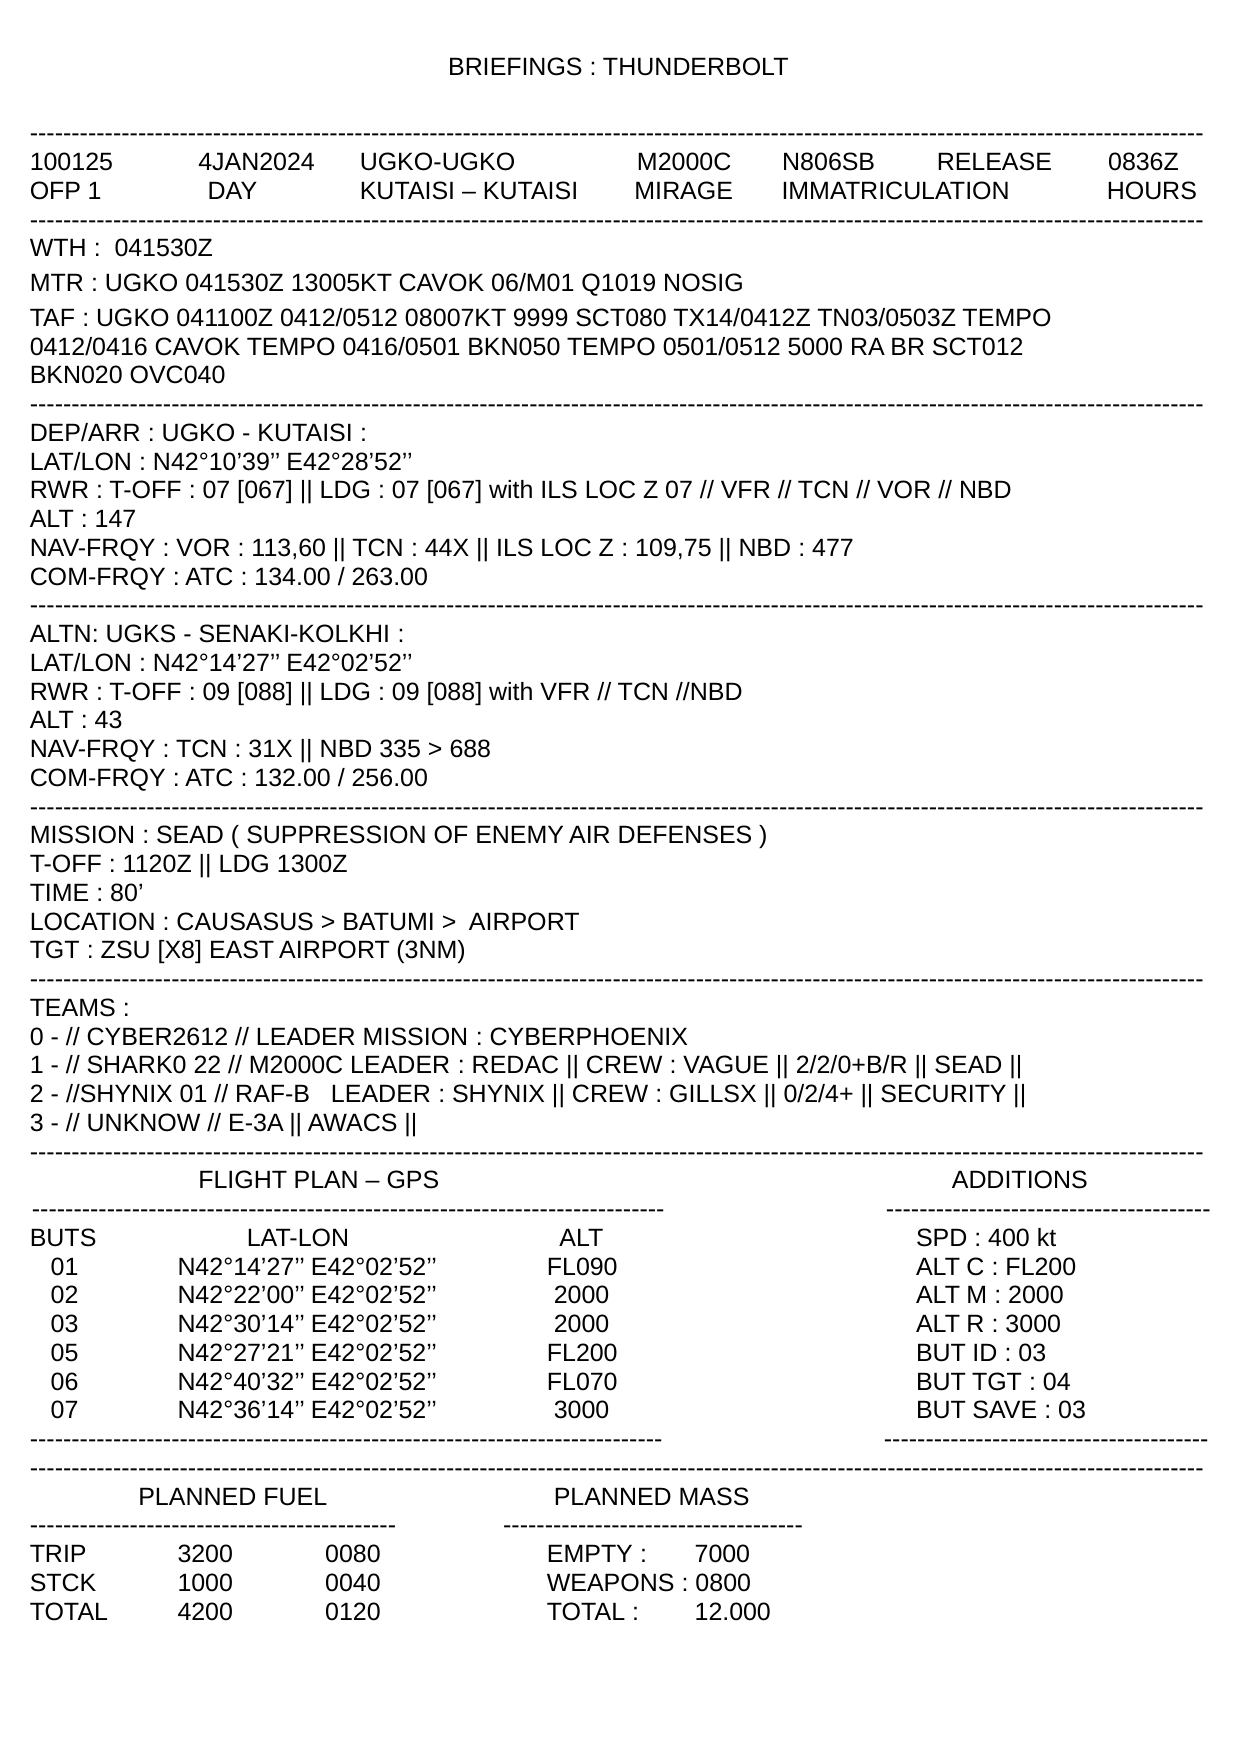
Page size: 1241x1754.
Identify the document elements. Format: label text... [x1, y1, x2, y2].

text --------------------------------------------------------------------------------------------------------------------------------------------- PLANNED FUEL PLANNED MASS [29, 1453, 1211, 1510]
text NAV-FRQY : VOR : 113,60 || TCN : 44X || ILS LOC Z : 109,75 || NBD : 477 [29, 533, 1211, 561]
text COM-FRQY : ATC : 134.00 / 263.00 [29, 561, 1211, 590]
text 100125 4JAN2024 UGKO-UGKO M2000C N806SB RELEASE 0836Z [29, 147, 1211, 176]
text OFP 1 DAY KUTAISI – KUTAISI MIRAGE IMMATRICULATION HOURS [29, 176, 1211, 204]
text TAF : UGKO 041100Z 0412/0512 08007KT 9999 SCT080 TX14/0412Z TN03/0503Z TEMPO 0412/0416 CAVOK TEMPO 0416/0501 BKN050 TEMPO 0501/0512 5000 RA BR SCT012 BKN020 OVC040 [29, 303, 1122, 389]
text NAV-FRQY : TCN : 31X || NBD 335 > 688 [29, 734, 1211, 763]
text LAT/LON : N42°10’39’’ E42°28’52’’ [29, 446, 1211, 475]
text T-OFF : 1120Z || LDG 1300Z [29, 849, 1211, 878]
text ALT : 43 [29, 705, 1211, 734]
text --------------------------------------------------------------------------------------------------------------------------------------------- [29, 389, 1211, 418]
text --------------------------------------------------------------------------------------------------------------------------------------------- [29, 590, 1211, 619]
text 2 - //SHYNIX 01 // RAF-B LEADER : SHYNIX || CREW : GILLSX || 0/2/4+ || SECURITY || [29, 1079, 1211, 1108]
text 02 N42°22’00’’ E42°02’52’’ 2000 ALT M : 2000 [29, 1280, 1211, 1309]
text STCK 1000 0040 WEAPONS : 0800 [29, 1568, 1211, 1596]
text MTR : UGKO 041530Z 13005KT CAVOK 06/M01 Q1019 NOSIG [29, 268, 1122, 297]
text --------------------------------------------------------------------------------------------------------------------------------------------- [29, 791, 1211, 820]
text MISSION : SEAD ( SUPPRESSION OF ENEMY AIR DEFENSES ) [29, 820, 1211, 849]
text LAT/LON : N42°14’27’’ E42°02’52’’ [29, 648, 1211, 676]
text RWR : T-OFF : 09 [088] || LDG : 09 [088] with VFR // TCN //NBD [29, 676, 1211, 705]
text TOTAL 4200 0120 TOTAL : 12.000 [29, 1596, 1211, 1625]
text 1 - // SHARK0 22 // M2000C LEADER : REDAC || CREW : VAGUE || 2/2/0+B/R || SEAD || [29, 1050, 1211, 1079]
text --------------------------------------------------------------------------------------------------------------------------------------------- [29, 964, 1211, 993]
text --------------------------------------------------------------------------------------------------------------------------------------------- FLIGHT PLAN – GPS ADDITIONS [29, 1136, 1211, 1194]
text BUTS LAT-LON ALT SPD : 400 kt [29, 1223, 1211, 1251]
text LOCATION : CAUSASUS > BATUMI > AIRPORT [29, 906, 1211, 935]
text ---------------------------------------------------------------------------- --------------------------------------- [29, 1424, 1211, 1453]
text ALTN: UGKS - SENAKI-KOLKHI : [29, 619, 1211, 648]
text ALT : 147 [29, 504, 1211, 533]
text 07 N42°36’14’’ E42°02’52’’ 3000 BUT SAVE : 03 [29, 1395, 1211, 1424]
text DEP/ARR : UGKO - KUTAISI : [29, 418, 1211, 446]
text 06 N42°40’32’’ E42°02’52’’ FL070 BUT TGT : 04 [29, 1366, 1211, 1395]
text 01 N42°14’27’’ E42°02’52’’ FL090 ALT C : FL200 [29, 1251, 1211, 1280]
text -------------------------------------------- ------------------------------------ [29, 1510, 1211, 1539]
text WTH : 041530Z [29, 233, 1122, 262]
text ---------------------------------------------------------------------------- --------------------------------------- [29, 1194, 1211, 1223]
text 05 N42°27’21’’ E42°02’52’’ FL200 BUT ID : 03 [29, 1338, 1211, 1366]
text --------------------------------------------------------------------------------------------------------------------------------------------- [29, 118, 1211, 147]
text 0 - // CYBER2612 // LEADER MISSION : CYBERPHOENIX [29, 1021, 1211, 1050]
text 03 N42°30’14’’ E42°02’52’’ 2000 ALT R : 3000 [29, 1309, 1211, 1338]
text COM-FRQY : ATC : 132.00 / 256.00 [29, 763, 1211, 791]
text TIME : 80’ [29, 878, 1211, 906]
text TRIP 3200 0080 EMPTY : 7000 [29, 1539, 1211, 1568]
text 3 - // UNKNOW // E-3A || AWACS || [29, 1108, 1211, 1136]
text --------------------------------------------------------------------------------------------------------------------------------------------- [29, 204, 1211, 233]
text TGT : ZSU [X8] EAST AIRPORT (3NM) [29, 935, 1211, 964]
text RWR : T-OFF : 07 [067] || LDG : 07 [067] with ILS LOC Z 07 // VFR // TCN // VOR // NBD [29, 475, 1211, 504]
text TEAMS : [29, 993, 1211, 1021]
